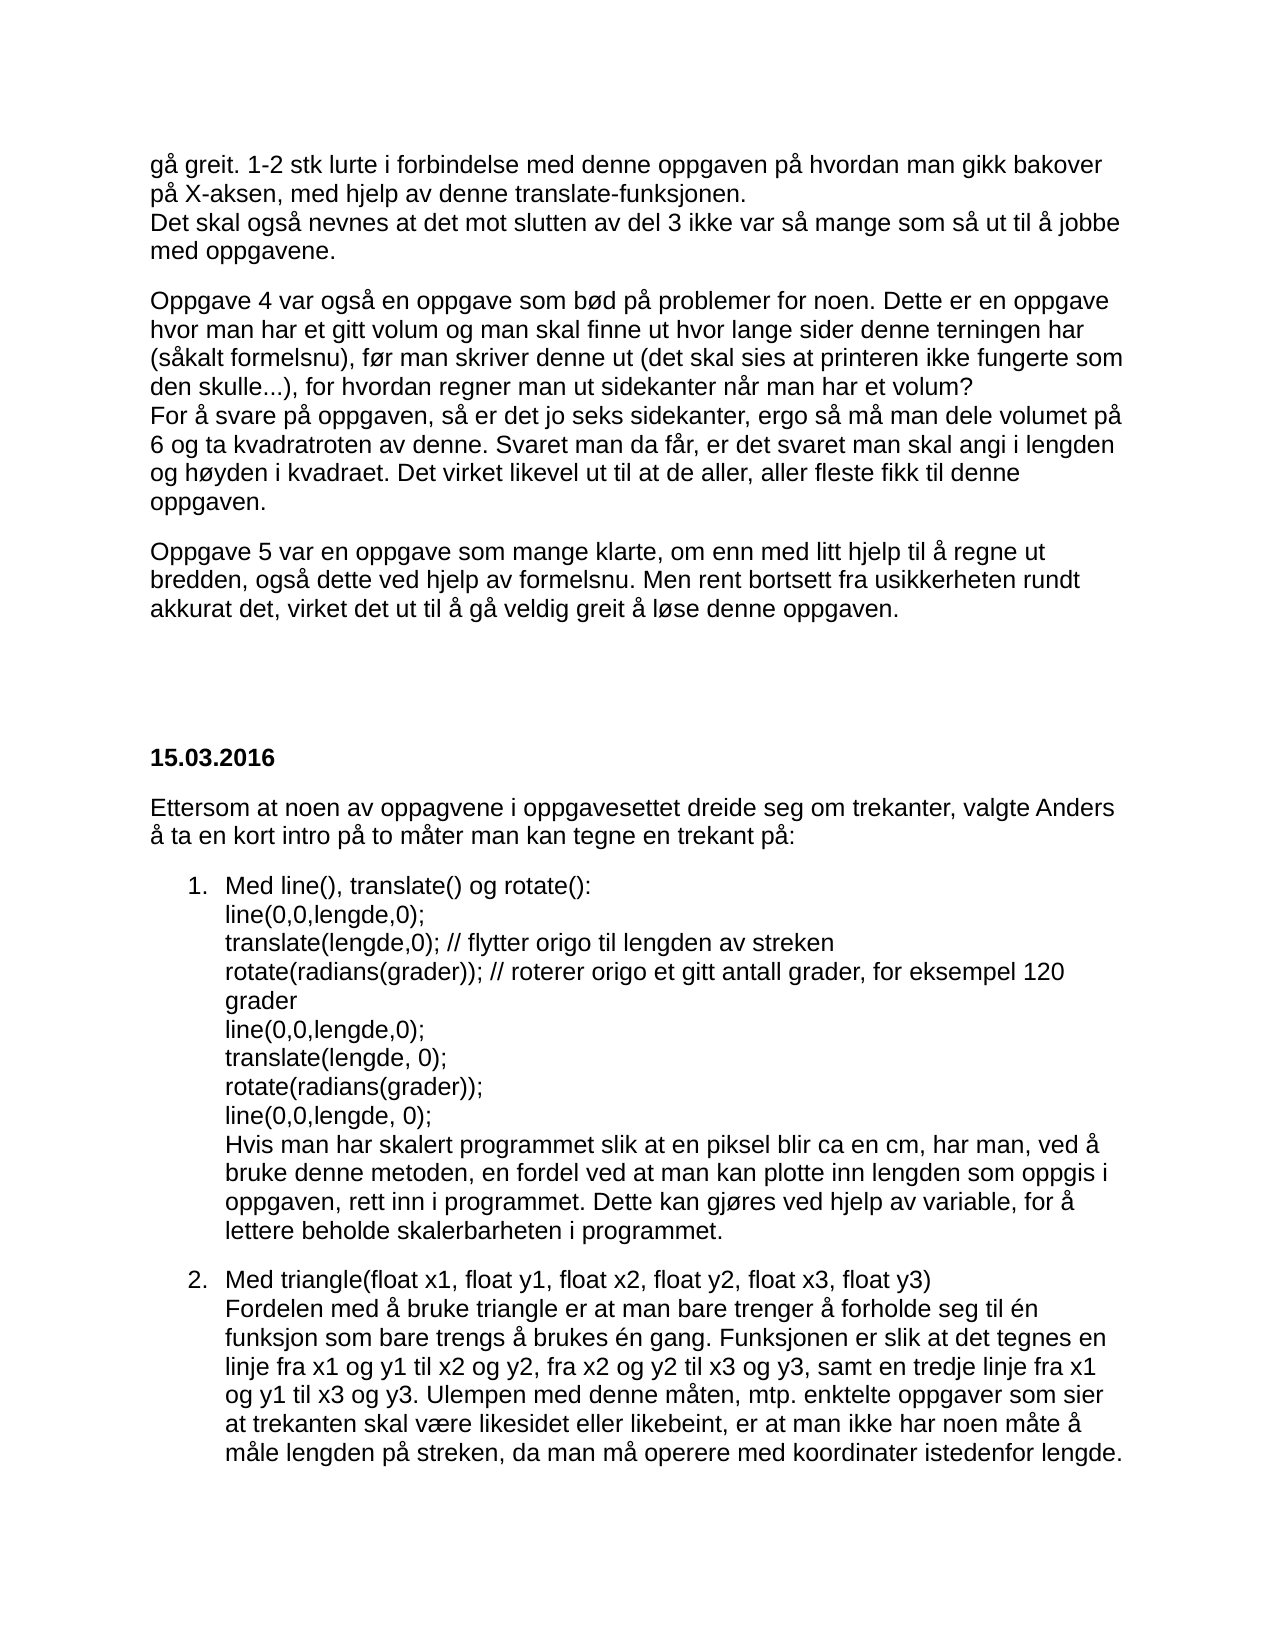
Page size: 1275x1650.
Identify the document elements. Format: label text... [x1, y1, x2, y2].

text Ettersom at noen av oppagvene i oppgavesettet dreide seg om trekanter, valgte Anders å ta en kort intro på to måter man kan tegne en trekant på: [150, 792, 1125, 850]
text Oppgave 4 var også en oppgave som bød på problemer for noen. Dette er en oppgave hvor man har et gitt volum og man skal finne ut hvor lange sider denne terningen har (såkalt formelsnu), før man skriver denne ut (det skal sies at printeren ikke fungerte som den skulle...), for hvordan regner man ut sidekanter når man har et volum? For å svare på oppgaven, så er det jo seks sidekanter, ergo så må man dele volumet på 6 og ta kvadratroten av denne. Svaret man da får, er det svaret man skal angi i lengden og høyden i kvadraet. Det virket likevel ut til at de aller, aller fleste fikk til denne oppgaven. [150, 286, 1125, 516]
text gå greit. 1-2 stk lurte i forbindelse med denne oppgaven på hvordan man gikk bakover på X-aksen, med hjelp av denne translate-funksjonen. Det skal også nevnes at det mot slutten av del 3 ikke var så mange som så ut til å jobbe med oppgavene. [150, 150, 1125, 265]
text Oppgave 5 var en oppgave som mange klarte, om enn med litt hjelp til å regne ut bredden, også dette ved hjelp av formelsnu. Men rent bortsett fra usikkerheten rundt akkurat det, virket det ut til å gå veldig greit å løse denne oppgaven. [150, 537, 1125, 623]
text 15.03.2016 [150, 743, 1125, 772]
list Med line(), translate() og rotate(): line(0,0,lengde,0); translate(lengde,0); // flytter origo til lengden av streken rotate(radians(grader)); // roterer origo et gitt antall grader, for eksempel 120 grader line(0,0,lengde,0); translate(lengde, 0); rotate(radians(grader)); line(0,0,lengde, 0); Hvis man har skalert programmet slik at en piksel blir ca en cm, har man, ved å bruke denne metoden, en fordel ved at man kan plotte inn lengden som oppgis i oppgaven, rett inn i programmet. Dette kan gjøres ved hjelp av variable, for å lettere beholde skalerbarheten i programmet. [187, 871, 1125, 1244]
list Med triangle(float x1, float y1, float x2, float y2, float x3, float y3) Fordelen med å bruke triangle er at man bare trenger å forholde seg til én funksjon som bare trengs å brukes én gang. Funksjonen er slik at det tegnes en linje fra x1 og y1 til x2 og y2, fra x2 og y2 til x3 og y3, samt en tredje linje fra x1 og y1 til x3 og y3. Ulempen med denne måten, mtp. enktelte oppgaver som sier at trekanten skal være likesidet eller likebeint, er at man ikke har noen måte å måle lengden på streken, da man må operere med koordinater istedenfor lengde. [187, 1265, 1125, 1467]
